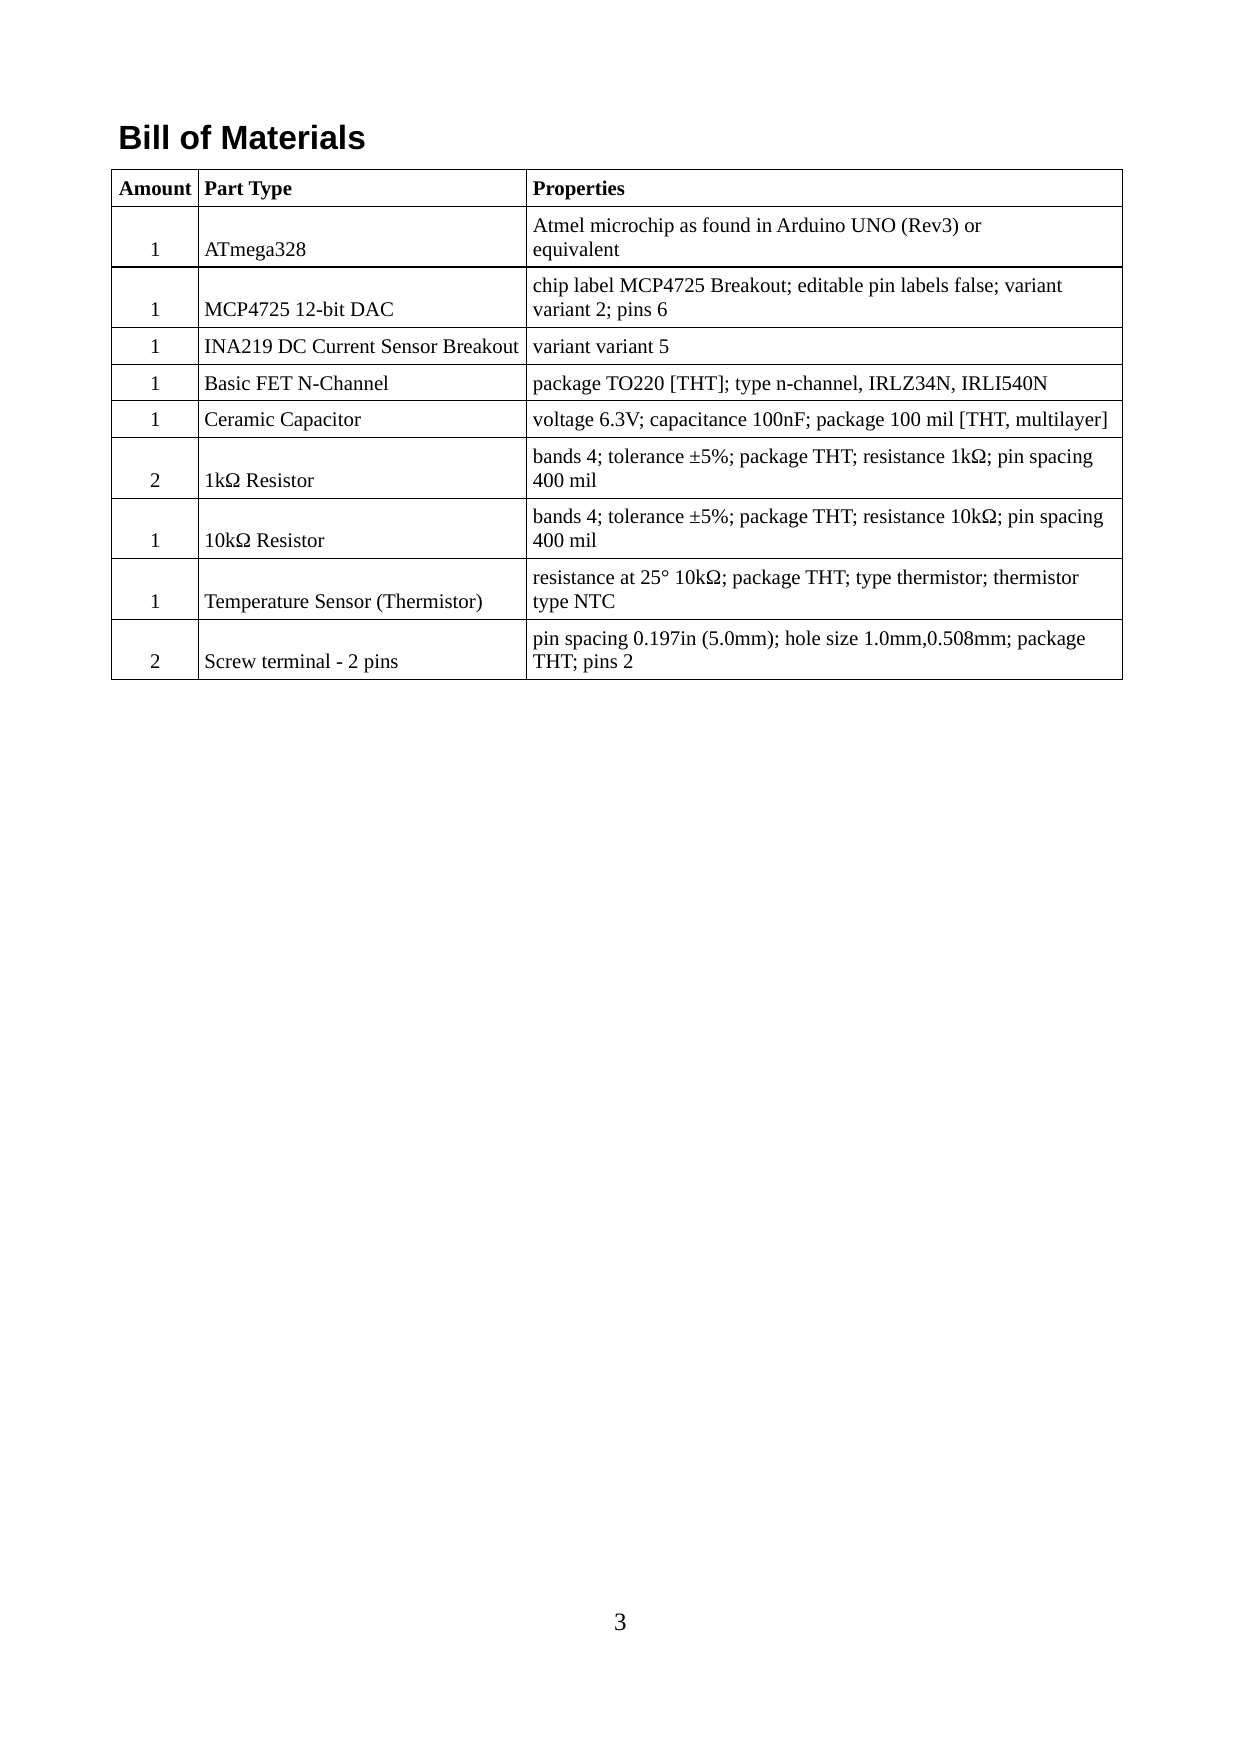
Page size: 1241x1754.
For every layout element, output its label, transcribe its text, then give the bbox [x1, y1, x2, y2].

table_cell 1 [112, 499, 198, 558]
table_cell pin spacing 0.197in (5.0mm); hole size 1.0mm,0.508mm; package THT; pins 2 [527, 620, 1122, 679]
table_cell Ceramic Capacitor [199, 401, 526, 437]
table_cell 1 [112, 328, 198, 364]
table_cell bands 4; tolerance ±5%; package THT; resistance 1kΩ; pin spacing 400 mil [527, 438, 1122, 497]
table_cell 2 [112, 620, 198, 679]
table_cell bands 4; tolerance ±5%; package THT; resistance 10kΩ; pin spacing 400 mil [527, 499, 1122, 558]
table_cell INA219 DC Current Sensor Breakout [199, 328, 526, 364]
subtitle Bill of Materials [118, 118, 1122, 157]
table_header Amount [112, 170, 198, 206]
table_cell chip label MCP4725 Breakout; editable pin labels false; variant variant 2; pins 6 [527, 268, 1122, 327]
table_cell 1 [112, 401, 198, 437]
table_cell Screw terminal - 2 pins [199, 620, 526, 679]
table_cell package TO220 [THT]; type n-channel, IRLZ34N, IRLI540N [527, 365, 1122, 400]
table_cell 1 [112, 268, 198, 327]
table_cell MCP4725 12-bit DAC [199, 268, 526, 327]
table_cell variant variant 5 [527, 328, 1122, 364]
table_cell resistance at 25° 10kΩ; package THT; type thermistor; thermistor type NTC [527, 559, 1122, 619]
table_cell Atmel microchip as found in Arduino UNO (Rev3) or equivalent [527, 207, 1122, 266]
table_cell 2 [112, 438, 198, 497]
table_cell Basic FET N-Channel [199, 365, 526, 400]
table_cell 1 [112, 559, 198, 619]
table_cell voltage 6.3V; capacitance 100nF; package 100 mil [THT, multilayer] [527, 401, 1122, 437]
table_header Properties [527, 170, 1122, 206]
table_header Part Type [199, 170, 526, 206]
table_cell 10kΩ Resistor [199, 499, 526, 558]
table_cell Temperature Sensor (Thermistor) [199, 559, 526, 619]
table_cell 1 [112, 365, 198, 400]
table_cell 1 [112, 207, 198, 266]
table_cell ATmega328 [199, 207, 526, 266]
table_cell 1kΩ Resistor [199, 438, 526, 497]
